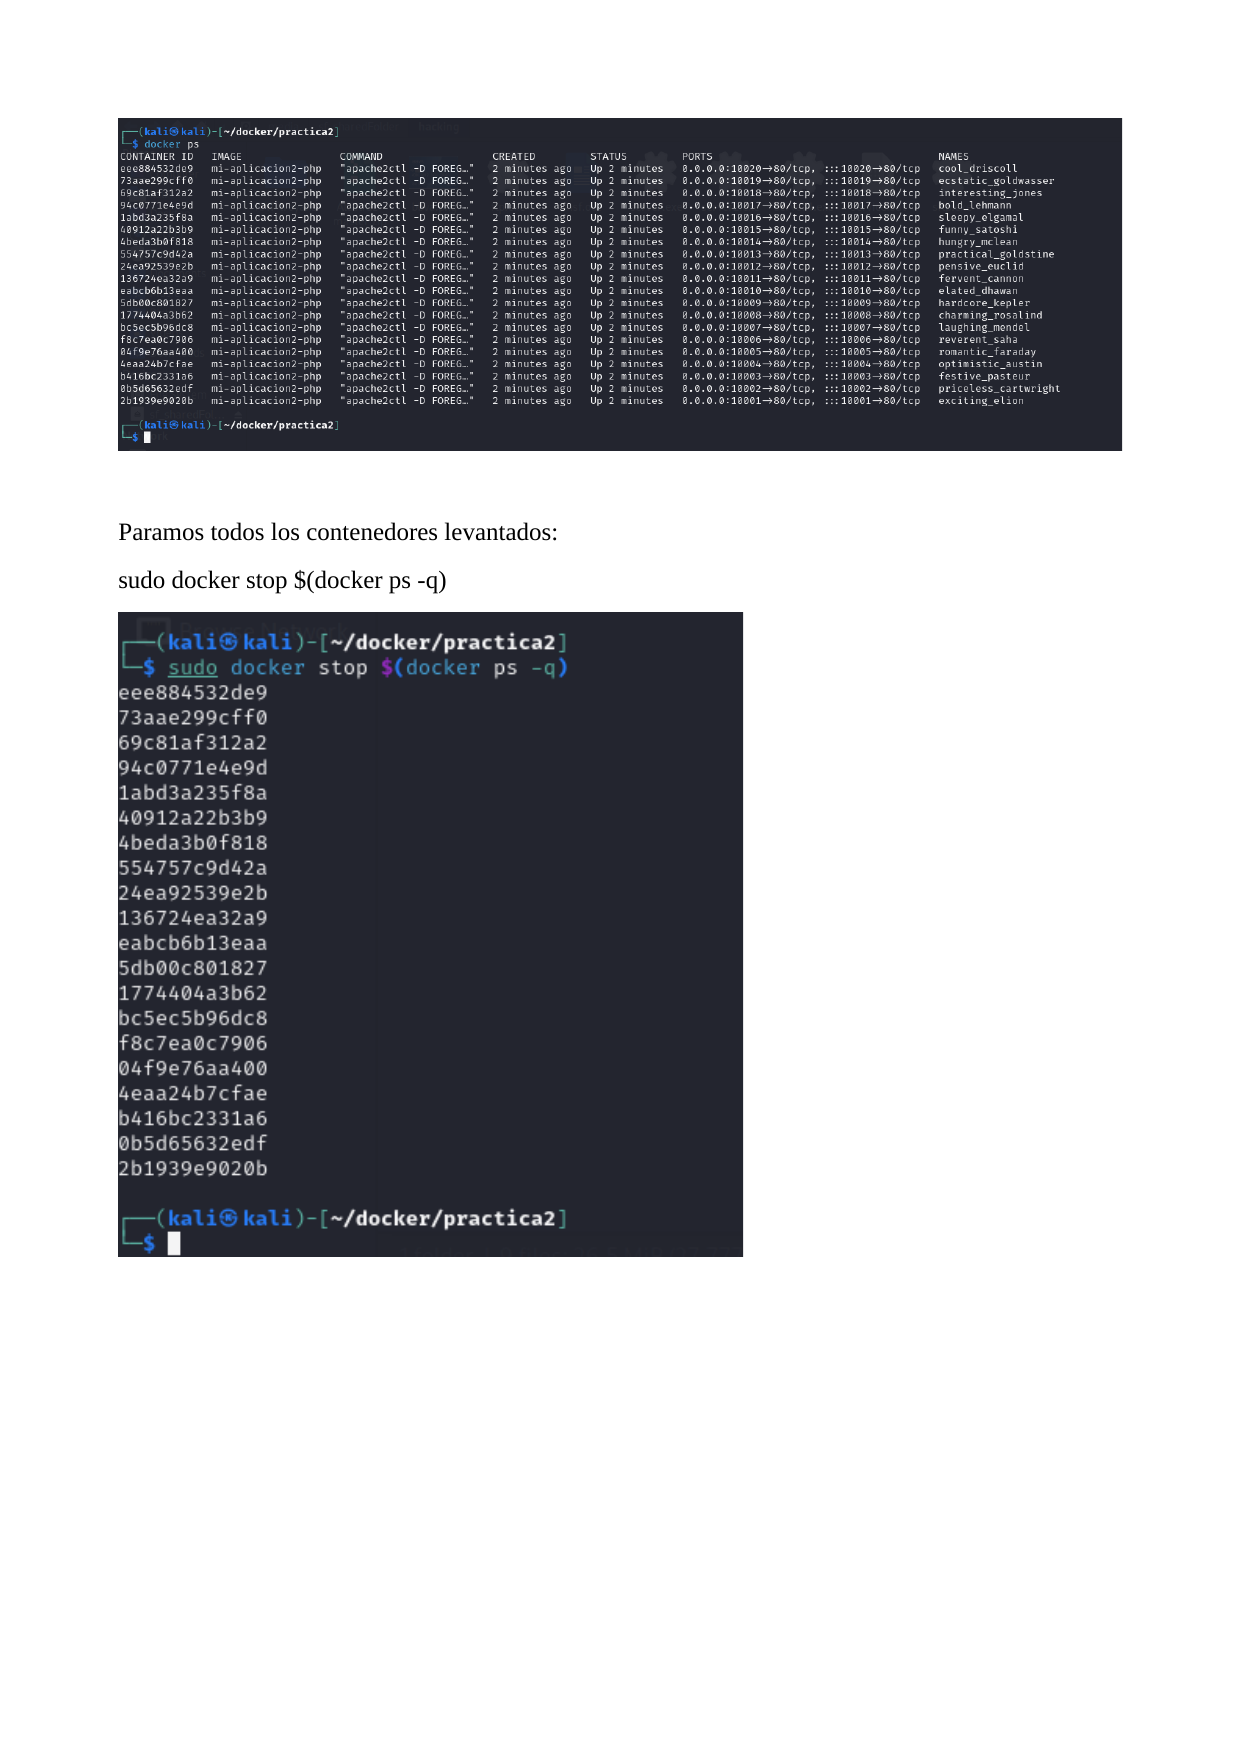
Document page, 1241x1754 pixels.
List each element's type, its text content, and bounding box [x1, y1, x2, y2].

text sudo docker stop $(docker ps -q) [118, 565, 1122, 593]
picture [118, 612, 744, 1257]
text Paramos todos los contenedores levantados: [118, 517, 1122, 546]
picture [118, 118, 1123, 451]
